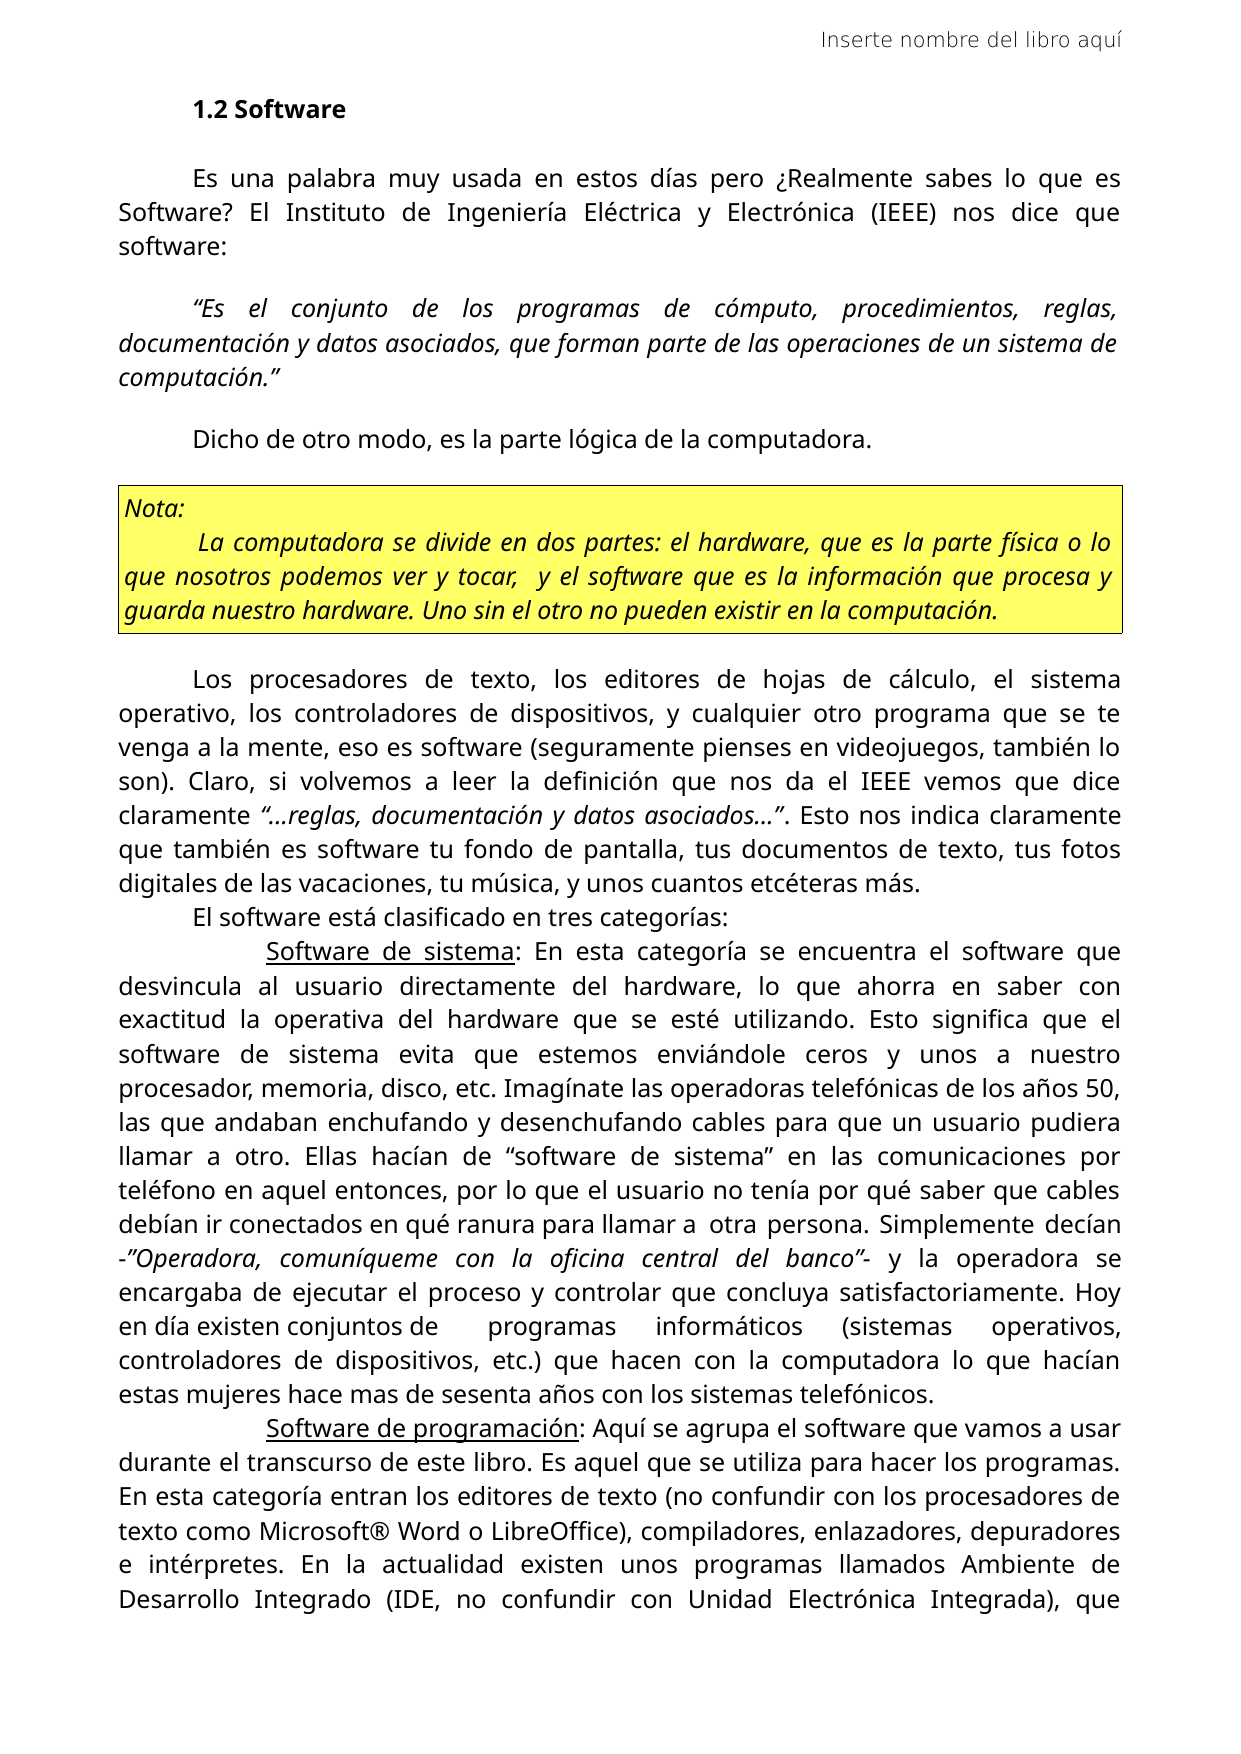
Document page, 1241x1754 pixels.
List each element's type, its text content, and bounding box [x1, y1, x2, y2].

text Software de programación: Aquí se agrupa el software que vamos a usar durante el transcurso de este libro. Es aquel que se utiliza para hacer los programas. En esta categoría entran los editores de texto (no confundir con los procesadores de texto como Microsoft® Word o LibreOffice), compiladores, enlazadores, depuradores e intérpretes. En la actualidad existen unos programas llamados Ambiente de Desarrollo Integrado (IDE, no confundir con Unidad Electrónica Integrada), que [118, 1411, 1122, 1615]
text 1.2 Software [118, 92, 1122, 126]
text Es una palabra muy usada en estos días pero ¿Realmente sabes lo que es Software? El Instituto de Ingeniería Eléctrica y Electrónica (IEEE) nos dice que software: [118, 160, 1122, 262]
text Dicho de otro modo, es la parte lógica de la computadora. [118, 422, 1122, 456]
text Los procesadores de texto, los editores de hojas de cálculo, el sistema operativo, los controladores de dispositivos, y cualquier otro programa que se te venga a la mente, eso es software (seguramente pienses en videojuegos, también lo son). Claro, si volvemos a leer la definición que nos da el IEEE vemos que dice claramente “...reglas, documentación y datos asociados...”. Esto nos indica claramente que también es software tu fondo de pantalla, tus documentos de texto, tus fotos digitales de las vacaciones, tu música, y unos cuantos etcéteras más. [118, 662, 1122, 900]
text “Es el conjunto de los programas de cómputo, procedimientos, reglas, documentación y datos asociados, que forman parte de las operaciones de un sistema de computación.” [118, 291, 1122, 393]
text Software de sistema: En esta categoría se encuentra el software que desvincula al usuario directamente del hardware, lo que ahorra en saber con exactitud la operativa del hardware que se esté utilizando. Esto significa que el software de sistema evita que estemos enviándole ceros y unos a nuestro procesador, memoria, disco, etc. Imagínate las operadoras telefónicas de los años 50, las que andaban enchufando y desenchufando cables para que un usuario pudiera llamar a otro. Ellas hacían de “software de sistema” en las comunicaciones por teléfono en aquel entonces, por lo que el usuario no tenía por qué saber que cables debían ir conectados en qué ranura para llamar a otra persona. Simplemente decían -”Operadora, comuníqueme con la oficina central del banco”- y la operadora se encargaba de ejecutar el proceso y controlar que concluya satisfactoriamente. Hoy en día existen conjuntos de programas informáticos (sistemas operativos, controladores de dispositivos, etc.) que hacen con la computadora lo que hacían estas mujeres hace mas de sesenta años con los sistemas telefónicos. [118, 934, 1122, 1411]
text El software está clasificado en tres categorías: [118, 900, 1122, 934]
table_header Nota: La computadora se divide en dos partes: el hardware, que es la parte física o lo que nosotros podemos ver y tocar, y el software que es la información que procesa y guarda nuestro hardware. Uno sin el otro no pueden existir en la computación. [119, 486, 1122, 633]
